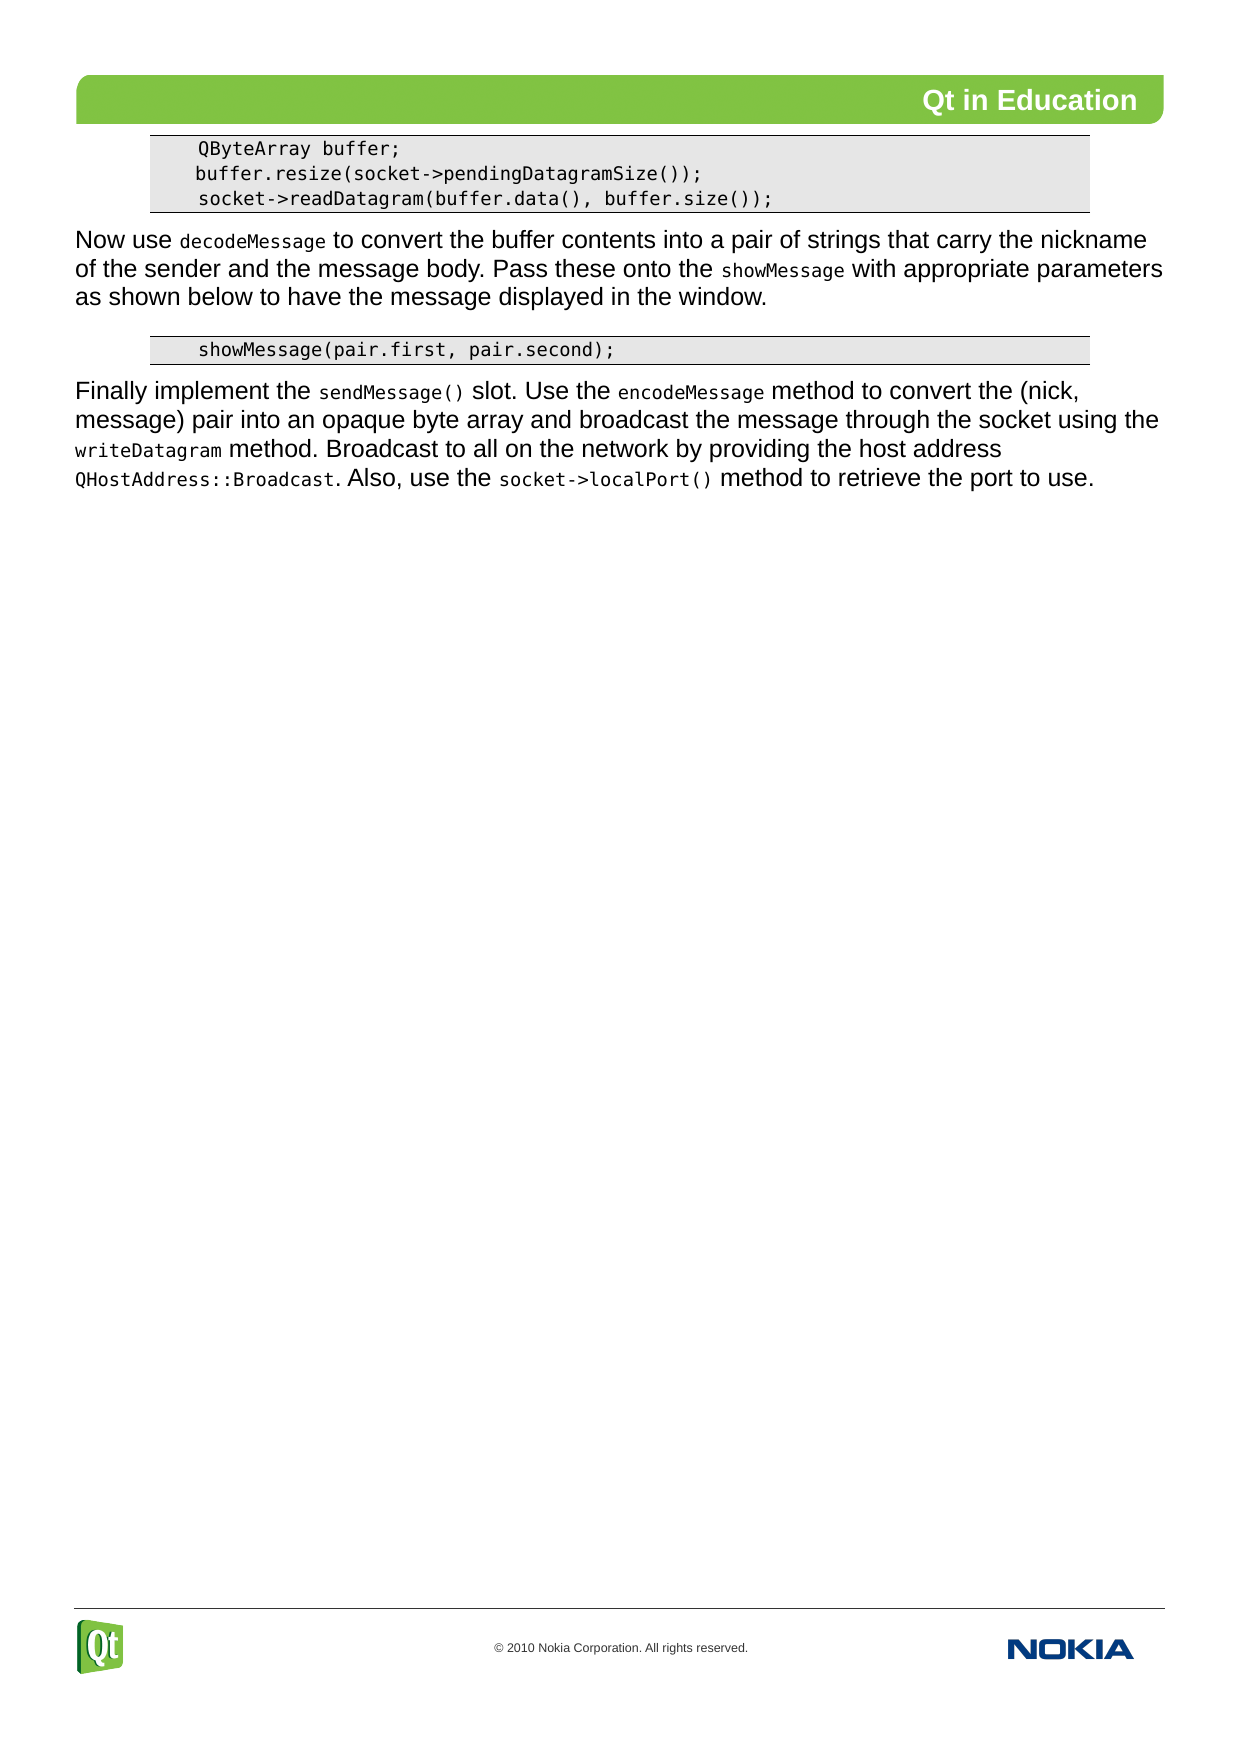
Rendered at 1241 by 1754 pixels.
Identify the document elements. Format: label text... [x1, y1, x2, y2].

text socket->readDatagram(buffer.data(), buffer.size()); [150, 185, 1090, 212]
text Now use decodeMessage to convert the buffer contents into a pair of strings that carry the nickname of the sender and the message body. Pass these onto the showMessage with appropriate parameters as shown below to have the message displayed in the window. [75, 225, 1165, 311]
text showMessage(pair.first, pair.second); [150, 337, 1090, 364]
text Finally implement the sendMessage() slot. Use the encodeMessage method to convert the (nick, message) pair into an opaque byte array and broadcast the message through the socket using the writeDatagram method. Broadcast to all on the network by providing the host address QHostAddress::Broadcast. Also, use the socket->localPort() method to retrieve the port to use. [75, 376, 1165, 491]
text buffer.resize(socket->pendingDatagramSize()); [150, 163, 1090, 185]
picture [73, 1615, 127, 1679]
text QByteArray buffer; [150, 136, 1090, 163]
picture [978, 1610, 1164, 1688]
picture [76, 75, 1164, 124]
